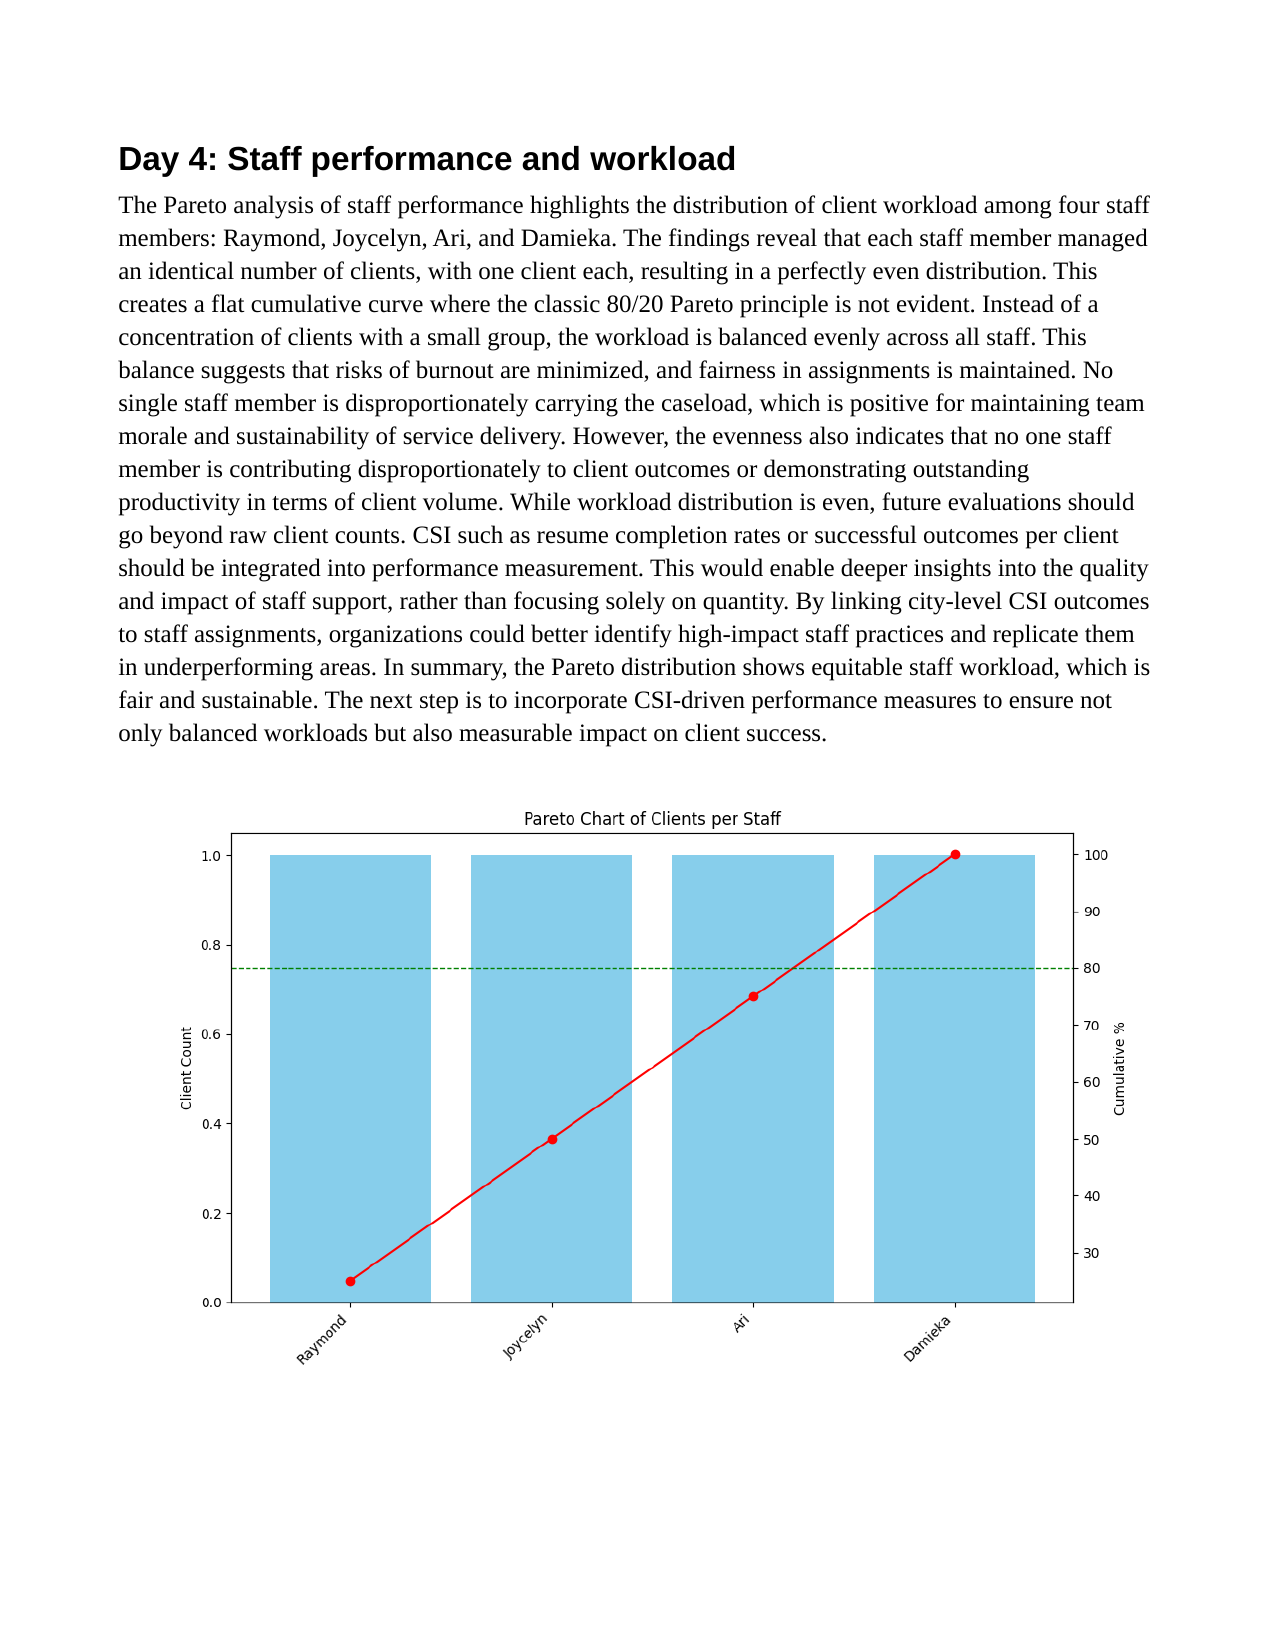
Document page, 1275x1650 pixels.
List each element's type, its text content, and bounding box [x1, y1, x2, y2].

subtitle Day 4: Staff performance and workload [118, 139, 1157, 177]
picture [167, 796, 1142, 1381]
text The Pareto analysis of staff performance highlights the distribution of client workload among four staff members: Raymond, Joycelyn, Ari, and Damieka. The findings reveal that each staff member managed an identical number of clients, with one client each, resulting in a perfectly even distribution. This creates a flat cumulative curve where the classic 80/20 Pareto principle is not evident. Instead of a concentration of clients with a small group, the workload is balanced evenly across all staff. This balance suggests that risks of burnout are minimized, and fairness in assignments is maintained. No single staff member is disproportionately carrying the caseload, which is positive for maintaining team morale and sustainability of service delivery. However, the evenness also indicates that no one staff member is contributing disproportionately to client outcomes or demonstrating outstanding productivity in terms of client volume. While workload distribution is even, future evaluations should go beyond raw client counts. CSI such as resume completion rates or successful outcomes per client should be integrated into performance measurement. This would enable deeper insights into the quality and impact of staff support, rather than focusing solely on quantity. By linking city-level CSI outcomes to staff assignments, organizations could better identify high-impact staff practices and replicate them in underperforming areas. In summary, the Pareto distribution shows equitable staff workload, which is fair and sustainable. The next step is to incorporate CSI-driven performance measures to ensure not only balanced workloads but also measurable impact on client success. [118, 190, 1157, 747]
